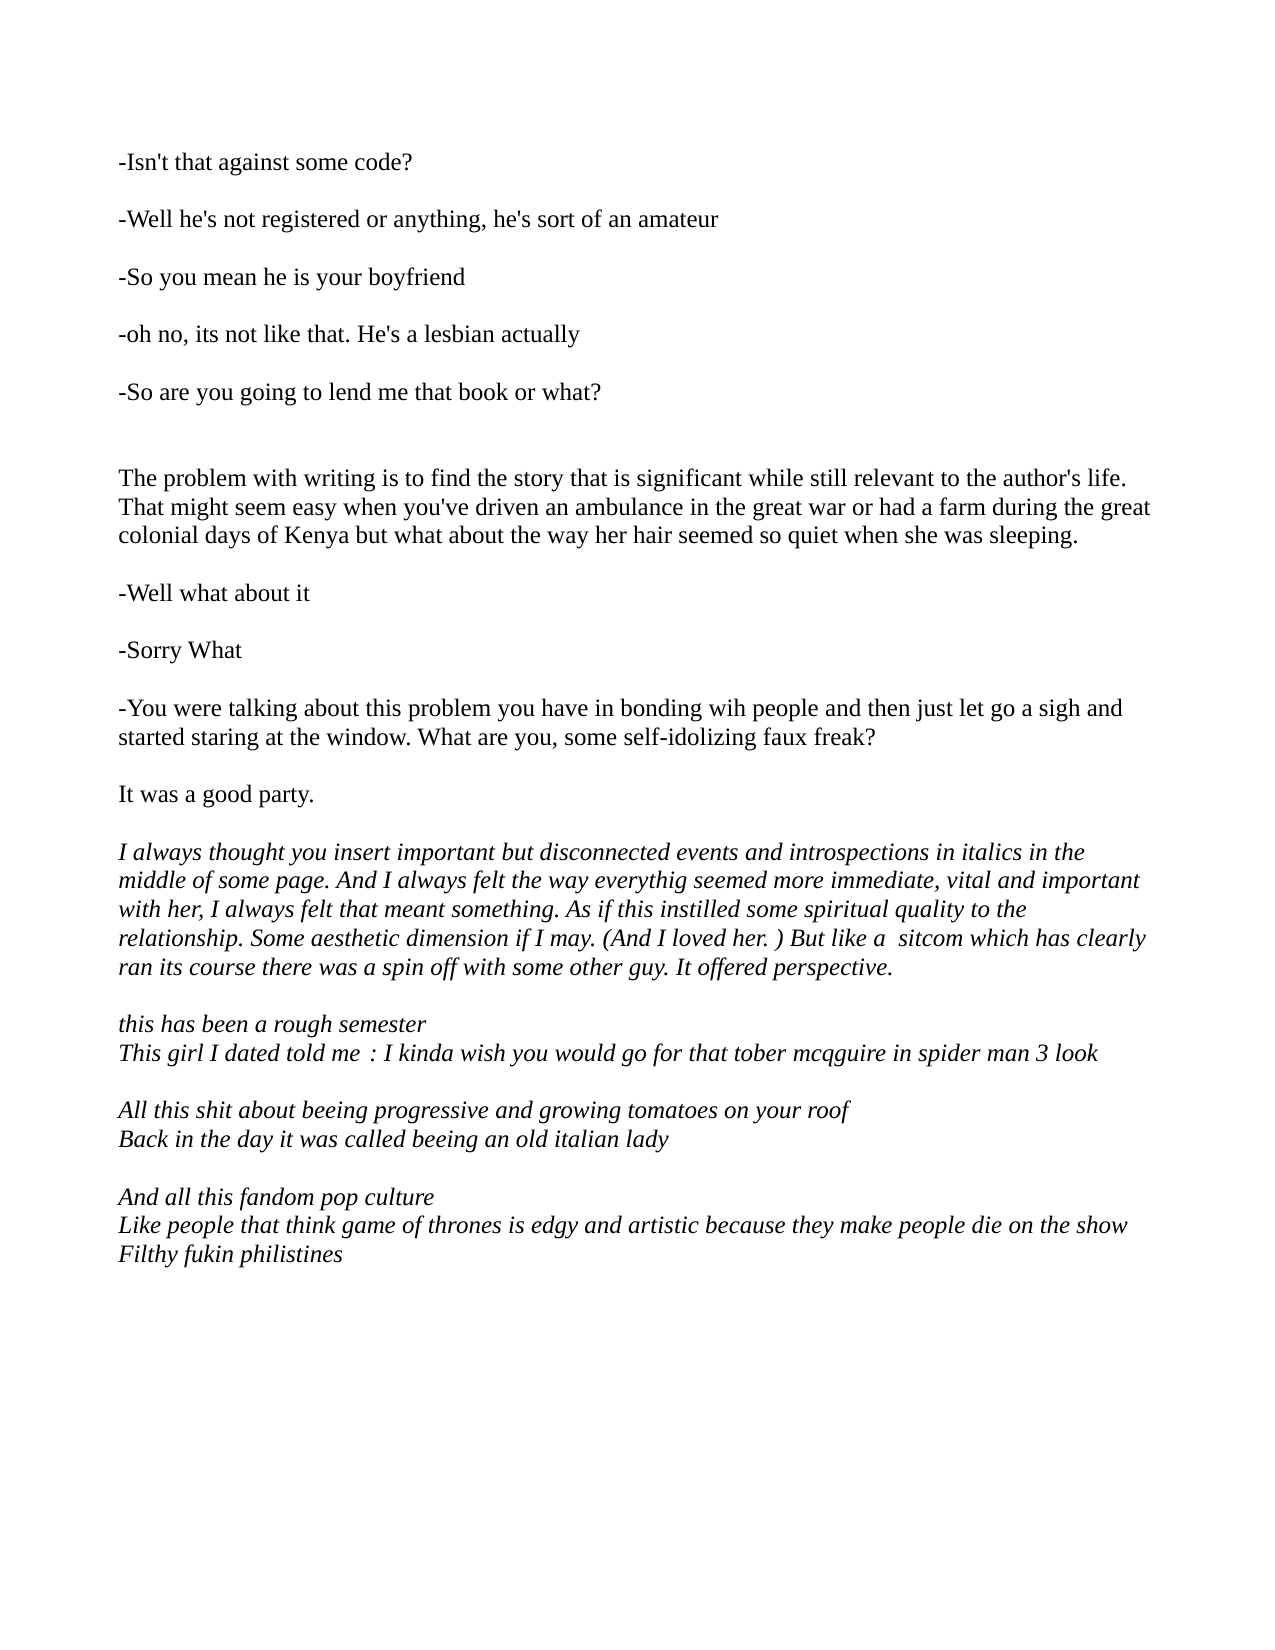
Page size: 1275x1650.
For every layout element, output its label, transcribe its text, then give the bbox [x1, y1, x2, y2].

text this has been a rough semester [118, 1009, 1157, 1038]
text It was a good party. [118, 779, 1157, 808]
text -You were talking about this problem you have in bonding wih people and then just let go a sigh and started staring at the window. What are you, some self-idolizing faux freak? [118, 693, 1157, 751]
text Like people that think game of thrones is edgy and artistic because they make people die on the show [118, 1211, 1157, 1239]
text -So are you going to lend me that book or what? [118, 377, 1157, 406]
text -So you mean he is your boyfriend [118, 262, 1157, 291]
text And all this fandom pop culture [118, 1182, 1157, 1211]
text Filthy fukin philistines [118, 1239, 1157, 1268]
text This girl I dated told me : I kinda wish you would go for that tober mcqguire in spider man 3 look [118, 1038, 1157, 1067]
text The problem with writing is to find the story that is significant while still relevant to the author's life. That might seem easy when you've driven an ambulance in the great war or had a farm during the great colonial days of Kenya but what about the way her hair seemed so quiet when she was sleeping. [118, 463, 1157, 549]
text Back in the day it was called beeing an old italian lady [118, 1124, 1157, 1153]
text -Well he's not registered or anything, he's sort of an amateur [118, 204, 1157, 233]
text I always thought you insert important but disconnected events and introspections in italics in the middle of some page. And I always felt the way everythig seemed more immediate, vital and important with her, I always felt that meant something. As if this instilled some spiritual quality to the relationship. Some aesthetic dimension if I may. (And I loved her. ) But like a sitcom which has clearly ran its course there was a spin off with some other guy. It offered perspective. [118, 837, 1157, 981]
text -Isn't that against some code? [118, 147, 1157, 176]
text -Well what about it [118, 578, 1157, 607]
text -Sorry What [118, 636, 1157, 664]
text All this shit about beeing progressive and growing tomatoes on your roof [118, 1096, 1157, 1124]
text -oh no, its not like that. He's a lesbian actually [118, 319, 1157, 348]
